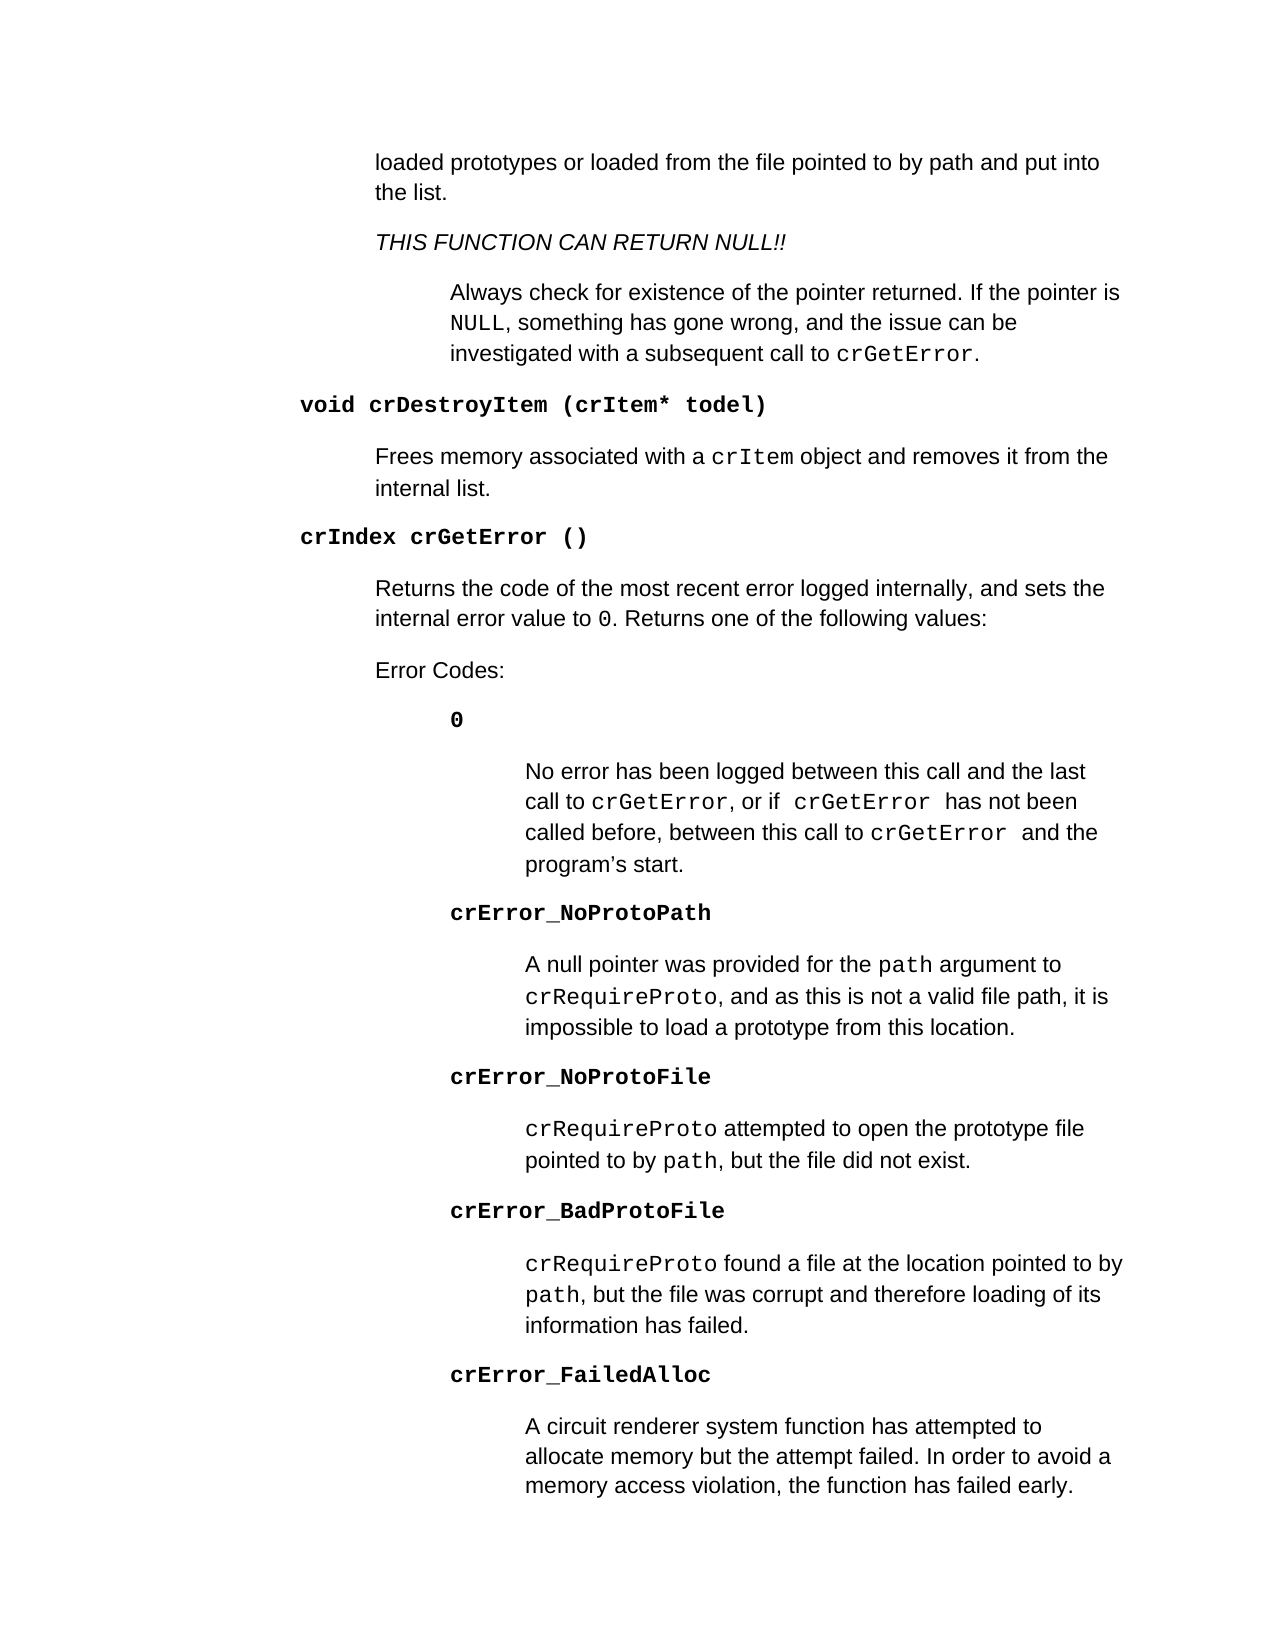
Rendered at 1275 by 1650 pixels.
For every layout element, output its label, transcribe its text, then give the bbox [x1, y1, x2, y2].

text crRequireProto attempted to open the prototype file pointed to by path, but the file did not exist. [525, 1116, 1125, 1175]
text 0 [375, 708, 1125, 734]
text crError_BadProtoFile [375, 1200, 1125, 1226]
text A circuit renderer system function has attempted to allocate memory but the attempt failed. In order to avoid a memory access violation, the function has failed early. [525, 1414, 1125, 1498]
text crError_NoProtoFile [375, 1065, 1125, 1091]
text No error has been logged between this call and the last call to crGetError, or if crGetError has not been called before, between this call to crGetError and the program’s start. [525, 759, 1125, 877]
text THIS FUNCTION CAN RETURN NULL!! [225, 229, 1125, 255]
text void crDestroyItem (crItem* todel) [225, 393, 1125, 419]
text Frees memory associated with a crItem object and removes it from the internal list. [375, 444, 1125, 501]
text A null pointer was provided for the path argument to crRequireProto, and as this is not a valid file path, it is impossible to load a prototype from this location. [525, 952, 1125, 1041]
text crError_FailedAlloc [375, 1363, 1125, 1389]
text Always check for existence of the pointer returned. If the pointer is NULL, something has gone wrong, and the issue can be investigated with a subsequent call to crGetError. [450, 280, 1125, 368]
text crIndex crGetError () [225, 525, 1125, 551]
text Returns the code of the most recent error logged internally, and sets the internal error value to 0. Returns one of the following values: [375, 576, 1125, 633]
text crRequireProto found a file at the location pointed to by path, but the file was corrupt and therefore loading of its information has failed. [525, 1250, 1125, 1339]
text loaded prototypes or loaded from the file pointed to by path and put into the list. [375, 150, 1125, 205]
text Error Codes: [375, 658, 1125, 684]
text crError_NoProtoPath [375, 902, 1125, 927]
